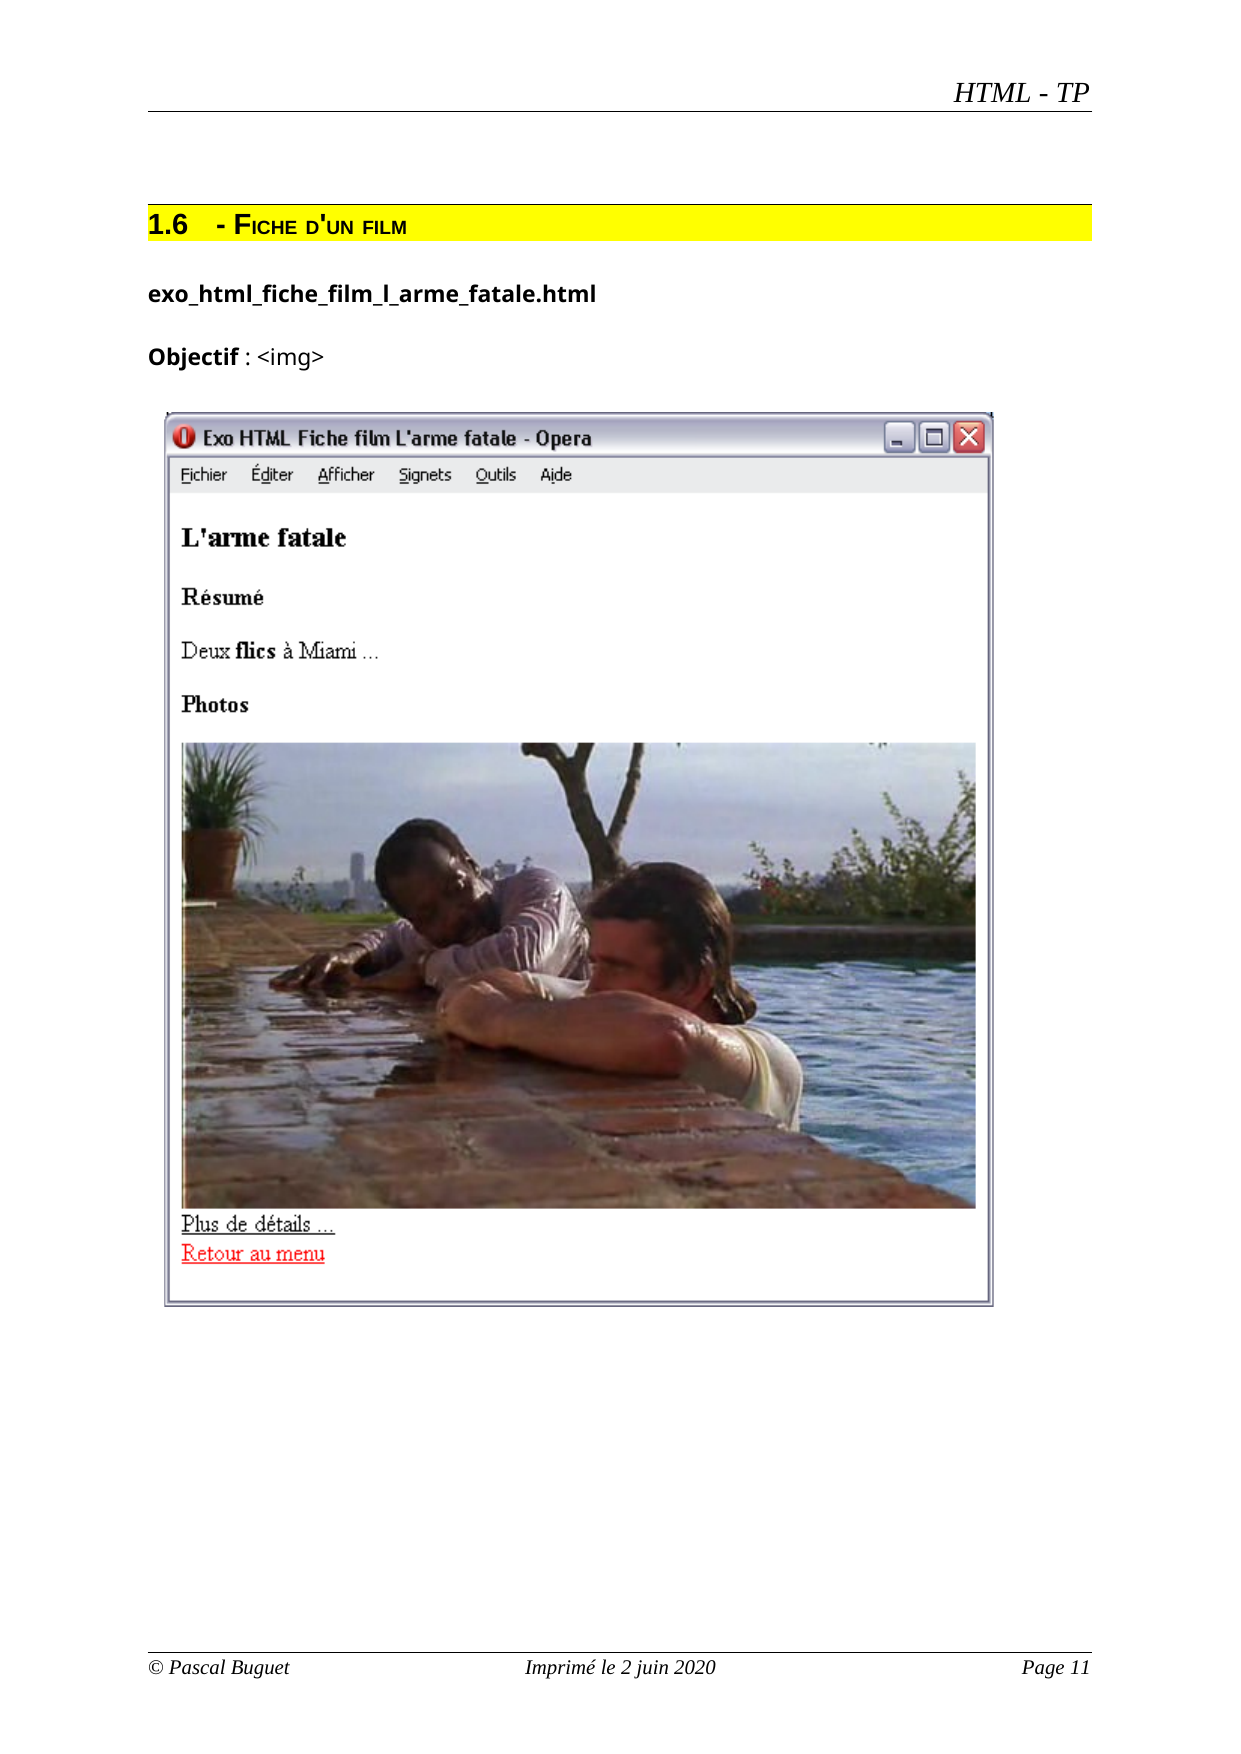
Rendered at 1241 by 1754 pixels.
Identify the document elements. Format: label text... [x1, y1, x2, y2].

text Objectif : <img> [148, 341, 1092, 372]
subtitle - Fiche d'un film [148, 205, 1092, 241]
text exo_html_fiche_film_l_arme_fatale.html [148, 278, 1092, 309]
picture [164, 412, 994, 1307]
